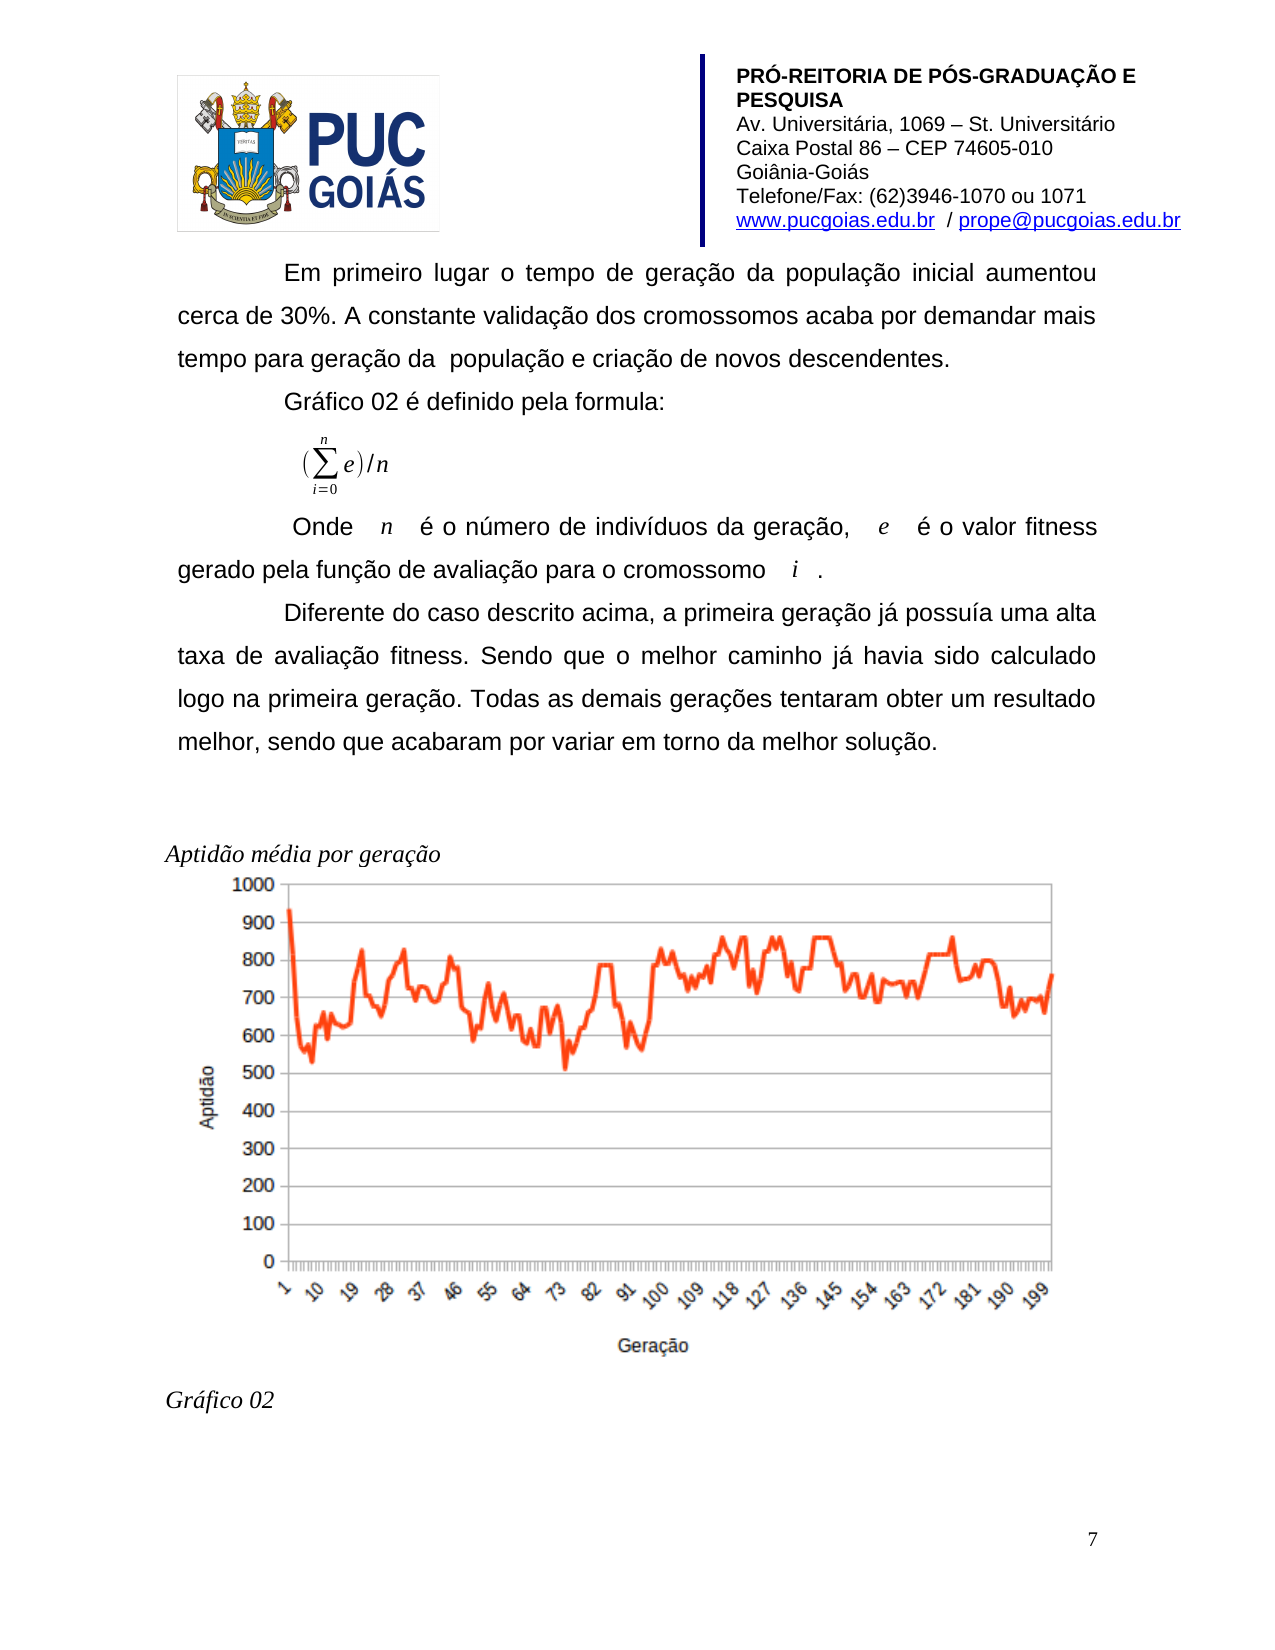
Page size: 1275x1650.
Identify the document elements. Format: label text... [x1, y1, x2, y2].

picture [165, 867, 1086, 1386]
text Gráfico 02 é definido pela formula: [177, 387, 1098, 416]
text Aptidão média por geração [165, 839, 1086, 867]
text Onde é o número de indivíduos da geração, é o valor fitness gerado pela função de avaliação para o cromossomo . [177, 512, 1098, 584]
text Gráfico 02 [165, 826, 1110, 1414]
text Em primeiro lugar o tempo de geração da população inicial aumentou cerca de 30%. A constante validação dos cromossomos acaba por demandar mais tempo para geração da população e criação de novos descendentes. [177, 258, 1098, 373]
text Diferente do caso descrito acima, a primeira geração já possuía uma alta taxa de avaliação fitness. Sendo que o melhor caminho já havia sido calculado logo na primeira geração. Todas as demais gerações tentaram obter um resultado melhor, sendo que acabaram por variar em torno da melhor solução. [177, 598, 1098, 756]
picture [177, 75, 440, 232]
